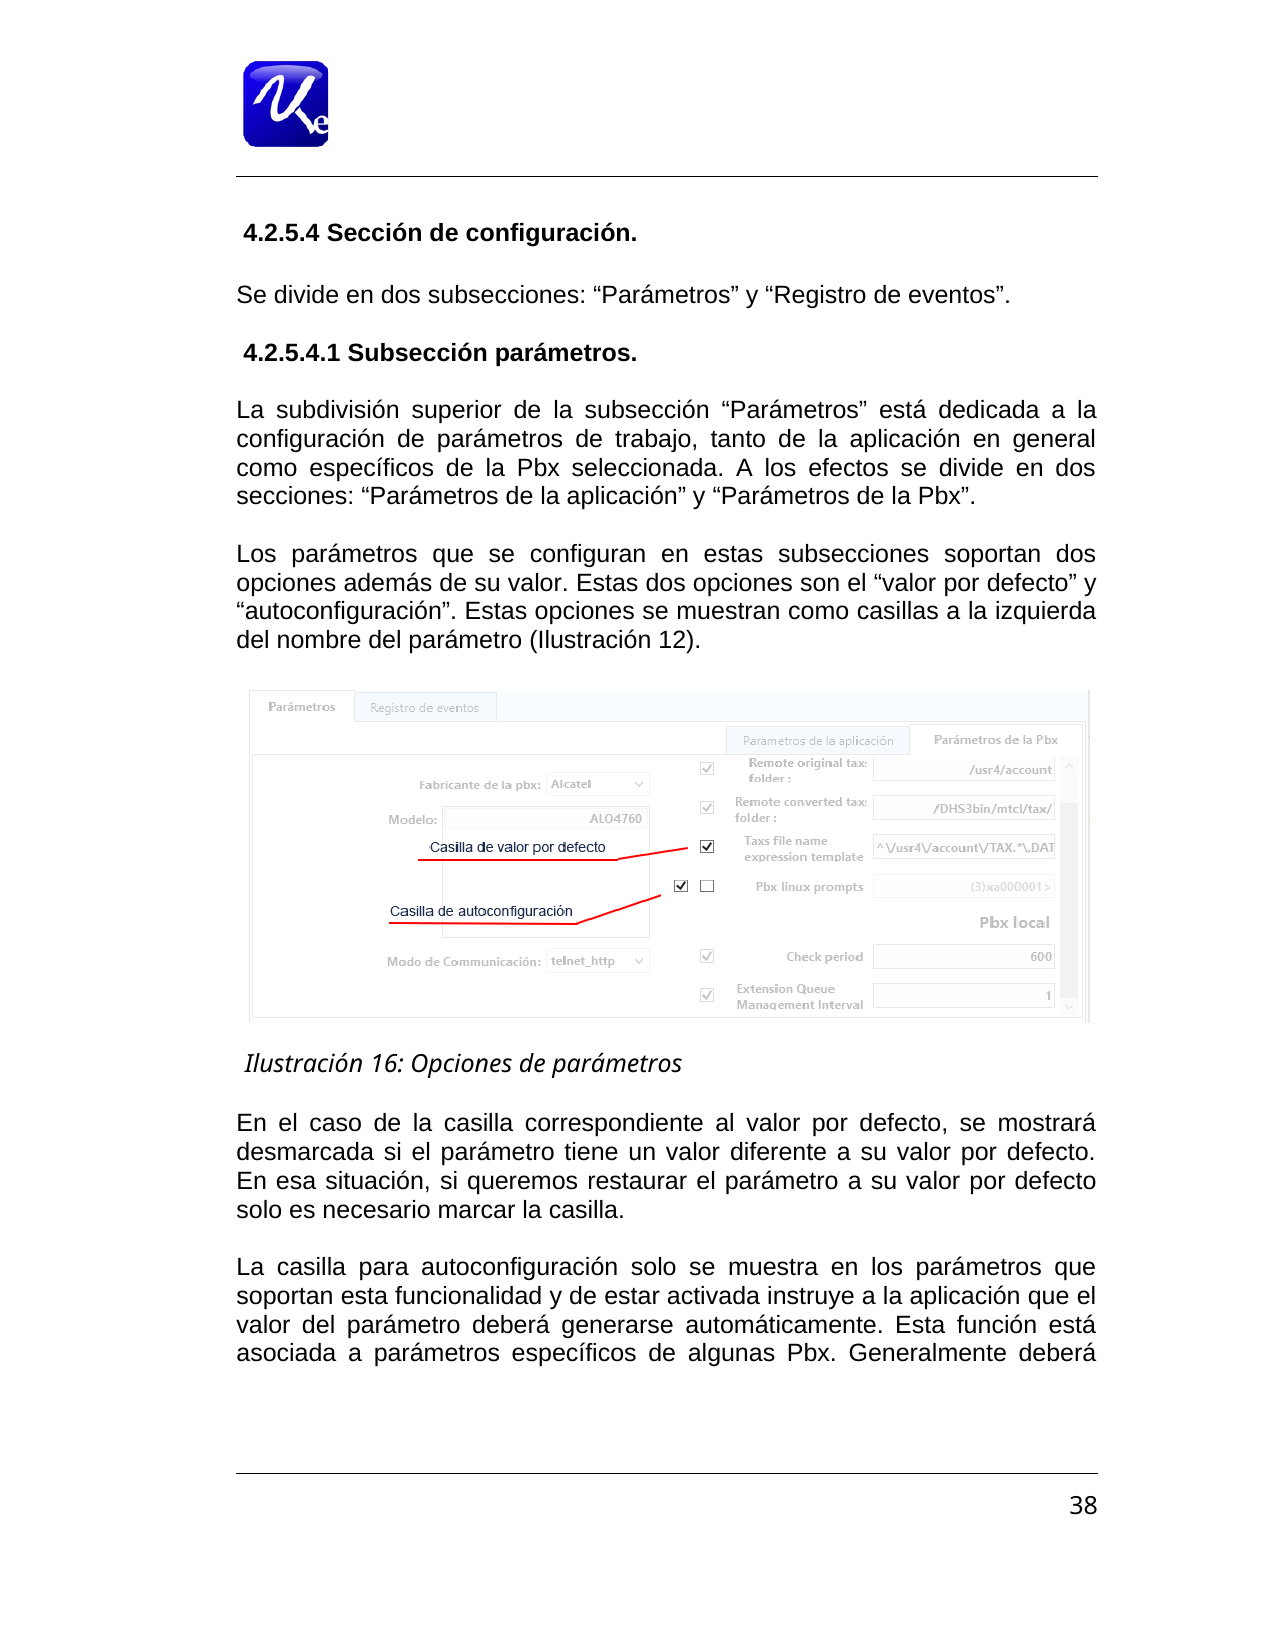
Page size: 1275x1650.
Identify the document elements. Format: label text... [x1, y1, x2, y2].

list Subsección parámetros. [236, 337, 1098, 366]
list Sección de configuración. [236, 218, 1098, 246]
list La casilla para autoconfiguración solo se muestra en los parámetros que soportan esta funcionalidad y de estar activada instruye a la aplicación que el valor del parámetro deberá generarse automáticamente. Esta función está asociada a parámetros específicos de algunas Pbx. Generalmente deberá [236, 1252, 1098, 1367]
picture [243, 61, 329, 147]
picture [244, 682, 1098, 1029]
list Ilustración 16: Opciones de parámetros [244, 1029, 1089, 1079]
list En el caso de la casilla correspondiente al valor por defecto, se mostrará desmarcada si el parámetro tiene un valor diferente a su valor por defecto. En esa situación, si queremos restaurar el parámetro a su valor por defecto solo es necesario marcar la casilla. [236, 1108, 1098, 1223]
list La subdivisión superior de la subsección “Parámetros” está dedicada a la configuración de parámetros de trabajo, tanto de la aplicación en general como específicos de la Pbx seleccionada. A los efectos se divide en dos secciones: “Parámetros de la aplicación” y “Parámetros de la Pbx”. [236, 395, 1098, 510]
list Los parámetros que se configuran en estas subsecciones soportan dos opciones además de su valor. Estas dos opciones son el “valor por defecto” y “autoconfiguración”. Estas opciones se muestran como casillas a la izquierda del nombre del parámetro (Ilustración 12). [236, 539, 1098, 654]
list Se divide en dos subsecciones: “Parámetros” y “Registro de eventos”. [236, 280, 1098, 309]
